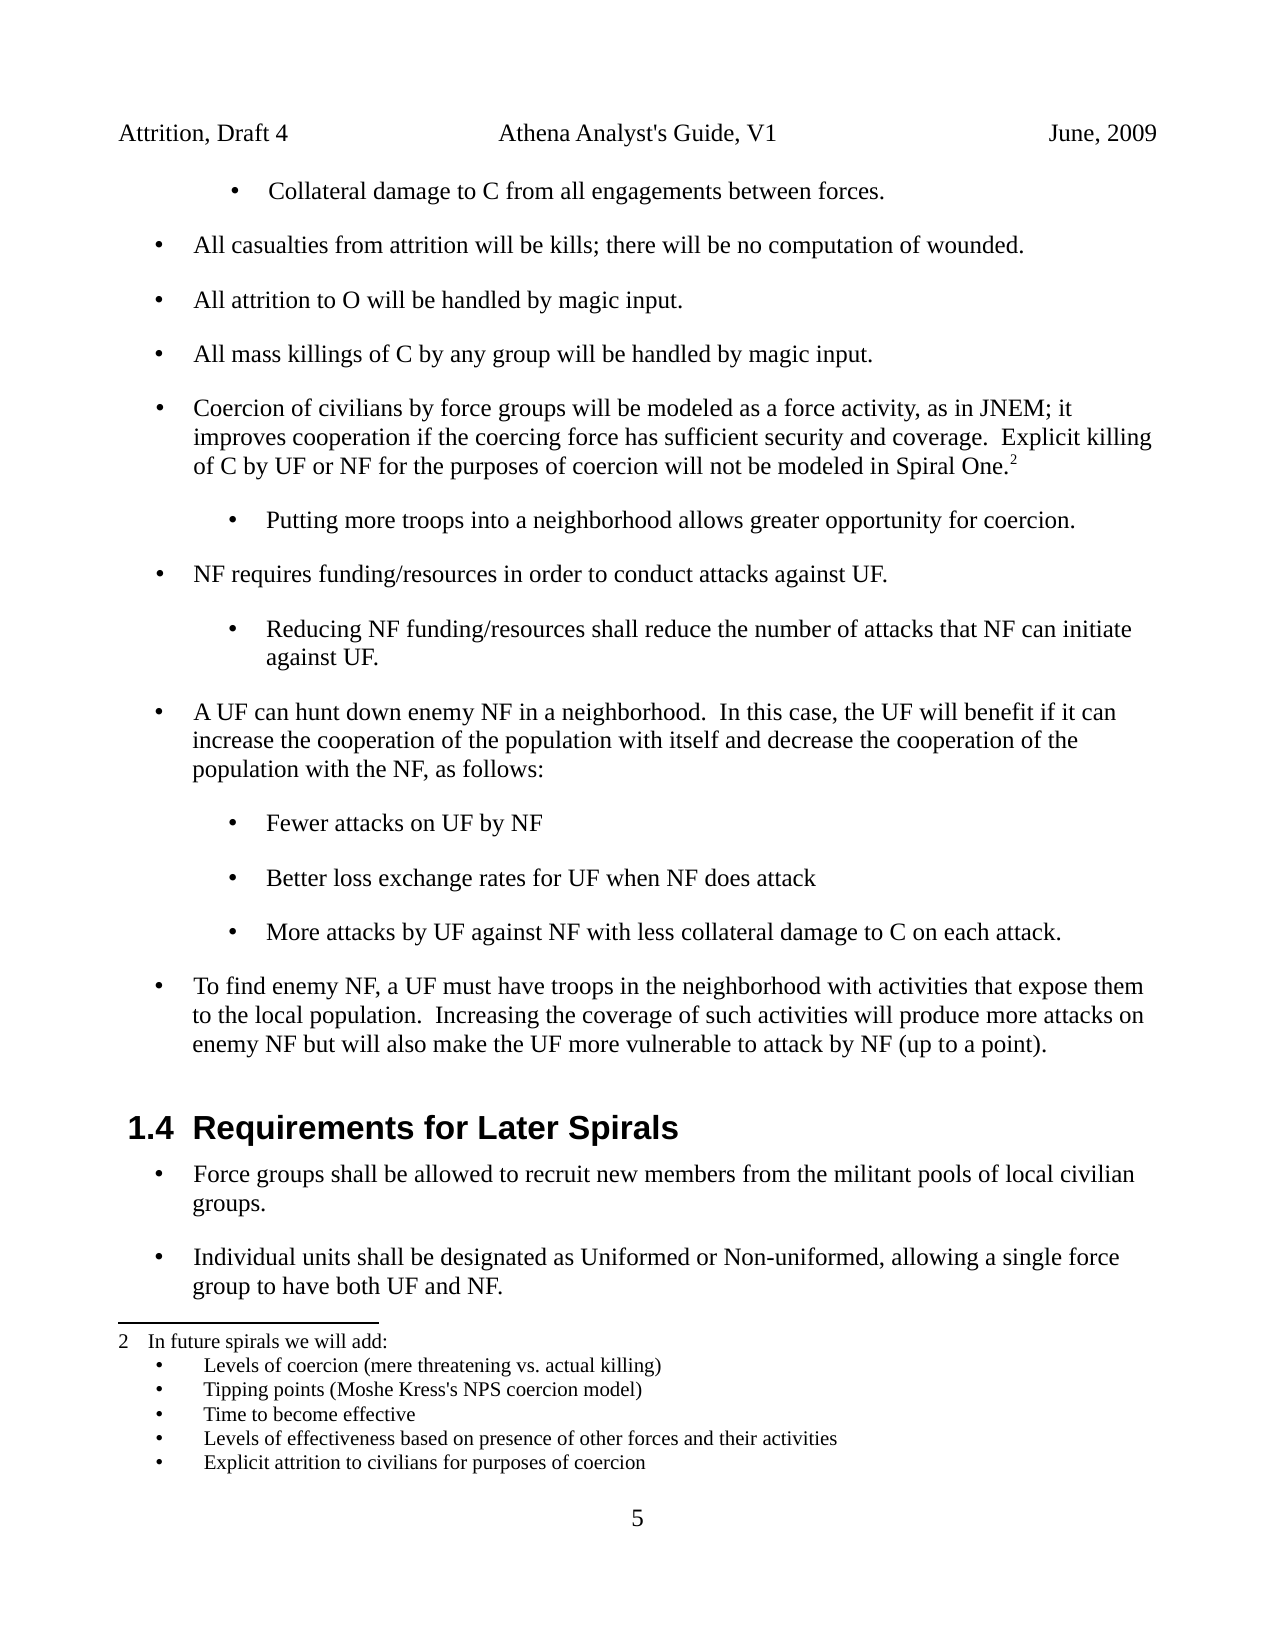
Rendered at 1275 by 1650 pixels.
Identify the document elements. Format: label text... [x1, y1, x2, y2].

list Fewer attacks on UF by NF [228, 808, 1157, 837]
list Coercion of civilians by force groups will be modeled as a force activity, as in JNEM; it improves cooperation if the coercing force has sufficient security and coverage. Explicit killing of C by UF or NF for the purposes of coercion will not be modeled in Spiral One. [156, 393, 1157, 480]
list Better loss exchange rates for UF when NF does attack [228, 863, 1157, 892]
list NF requires funding/resources in order to conduct attacks against UF. [156, 559, 1157, 588]
list Putting more troops into a neighborhood allows greater opportunity for coercion. [228, 505, 1157, 534]
list All mass killings of C by any group will be handled by magic input. [154, 339, 1157, 368]
subtitle Requirements for Later Spirals [118, 1108, 1157, 1147]
list Force groups shall be allowed to recruit new members from the militant pools of local civilian groups. [154, 1159, 1157, 1217]
list In future spirals we will add: [118, 1329, 1157, 1353]
list All casualties from attrition will be kills; there will be no computation of wounded. [154, 231, 1157, 259]
list Explicit attrition to civilians for purposes of coercion [156, 1449, 1157, 1474]
list Time to become effective [156, 1401, 1157, 1426]
list Individual units shall be designated as Uniformed or Non-uniformed, allowing a single force group to have both UF and NF. [154, 1242, 1157, 1299]
list Collateral damage to C from all engagements between forces. [231, 176, 1157, 205]
list All attrition to O will be handled by magic input. [154, 285, 1157, 314]
list More attacks by UF against NF with less collateral damage to C on each attack. [228, 917, 1157, 946]
list A UF can hunt down enemy NF in a neighborhood. In this case, the UF will benefit if it can increase the cooperation of the population with itself and decrease the cooperation of the population with the NF, as follows: [154, 697, 1157, 783]
list To find enemy NF, a UF must have troops in the neighborhood with activities that expose them to the local population. Increasing the coverage of such activities will produce more attacks on enemy NF but will also make the UF more vulnerable to attack by NF (up to a point). [154, 971, 1157, 1058]
list Levels of coercion (mere threatening vs. actual killing) [156, 1353, 1157, 1377]
list Tipping points (Moshe Kress's NPS coercion model) [156, 1377, 1157, 1401]
list Levels of effectiveness based on presence of other forces and their activities [156, 1426, 1157, 1449]
list Reducing NF funding/resources shall reduce the number of attacks that NF can initiate against UF. [228, 614, 1157, 671]
